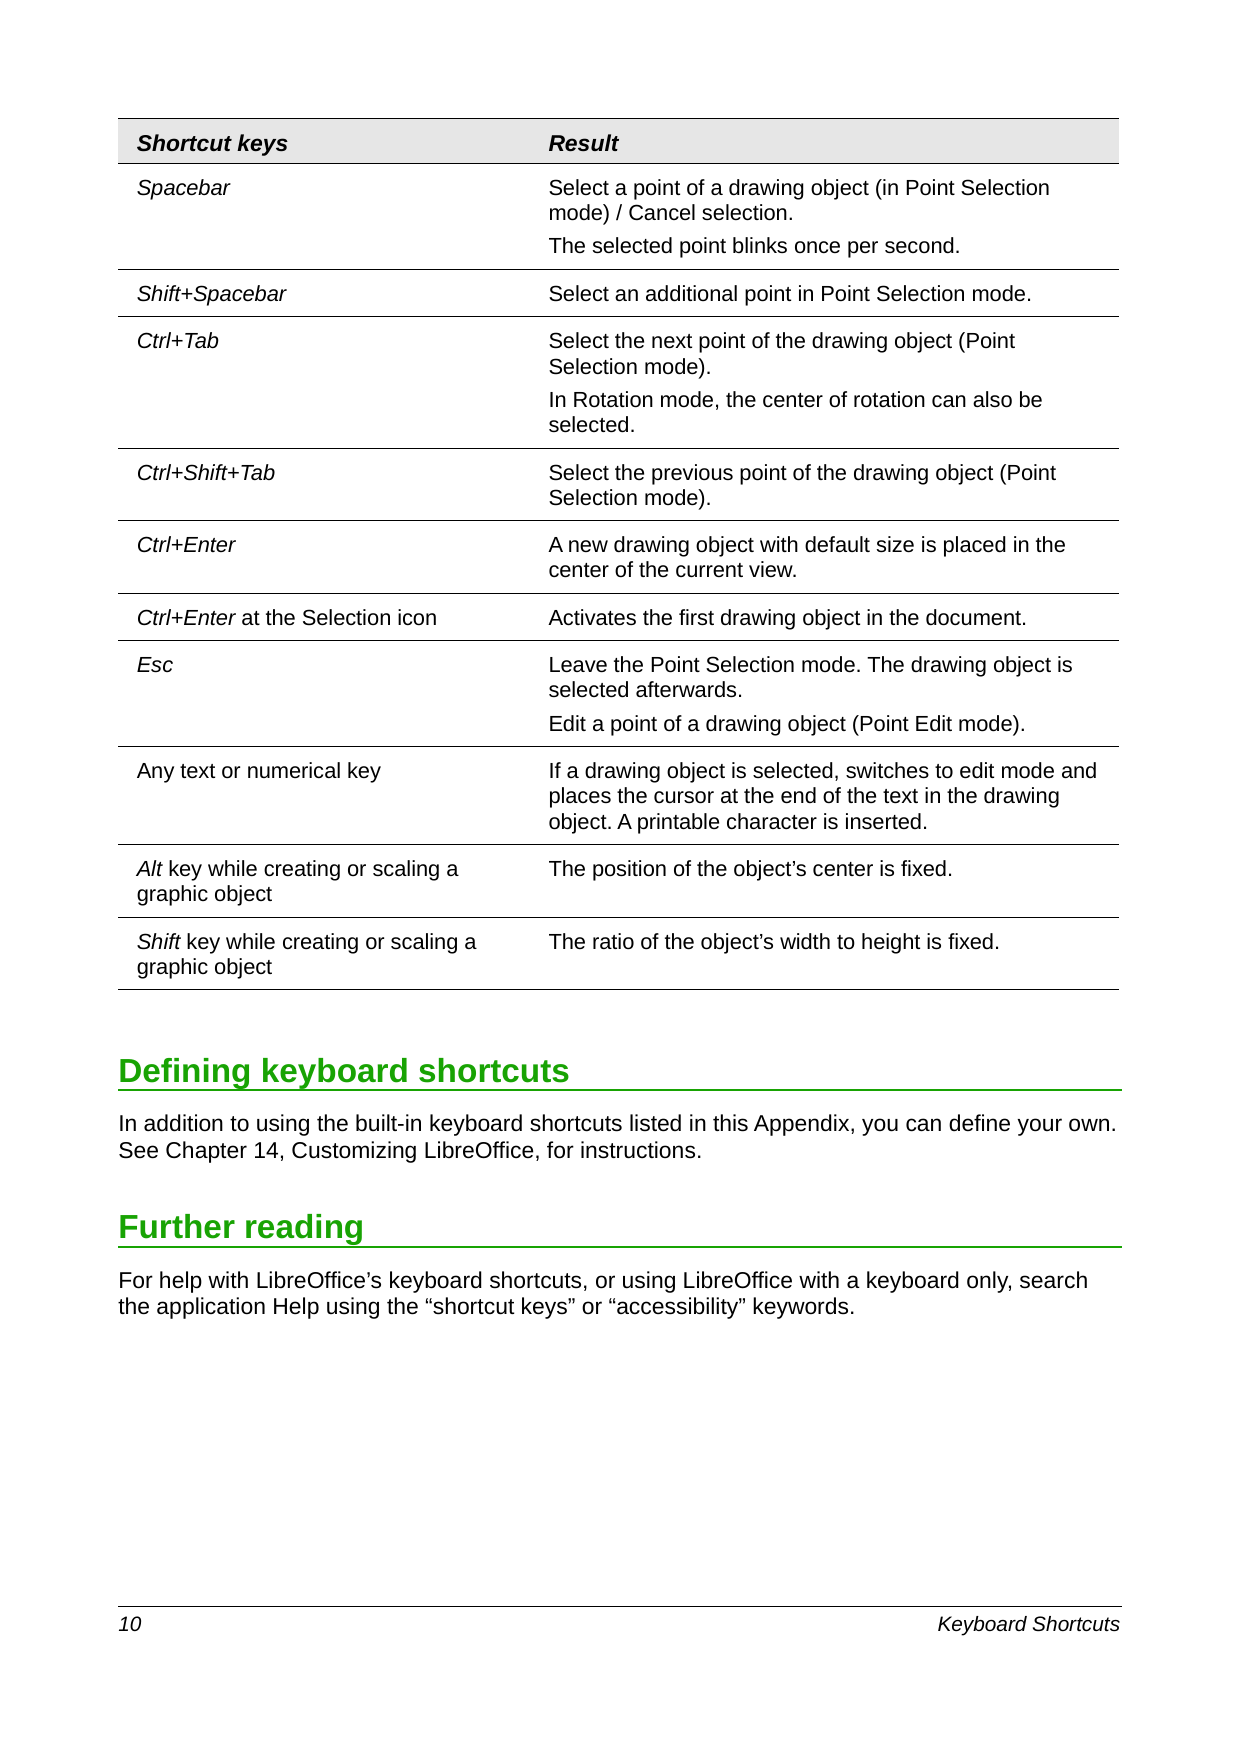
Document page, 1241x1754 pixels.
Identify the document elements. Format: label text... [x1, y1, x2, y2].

text For help with LibreOffice’s keyboard shortcuts, or using LibreOffice with a keyboard only, search the application Help using the “shortcut keys” or “accessibility” keywords. [118, 1267, 1122, 1319]
table_cell Alt key while creating or scaling a graphic object [118, 845, 530, 916]
subtitle Defining keyboard shortcuts [118, 1051, 1122, 1089]
table_cell A new drawing object with default size is placed in the center of the current view. [530, 521, 1119, 593]
table_cell Ctrl+Shift+Tab [118, 449, 530, 520]
text In addition to using the built-in keyboard shortcuts listed in this Appendix, you can define your own. See Chapter 14, Customizing LibreOffice, for instructions. [118, 1110, 1122, 1163]
table_cell Select an additional point in Point Selection mode. [530, 270, 1119, 316]
table_cell Leave the Point Selection mode. The drawing object is selected afterwards. Edit a point of a drawing object (Point Edit mode). [530, 641, 1119, 746]
table_cell The ratio of the object’s width to height is fixed. [530, 918, 1119, 989]
table_cell If a drawing object is selected, switches to edit mode and places the cursor at the end of the text in the drawing object. A printable character is inserted. [530, 747, 1119, 844]
table_cell Shift+Spacebar [118, 270, 530, 316]
table_cell The position of the object’s center is fixed. [530, 845, 1119, 916]
table_header Shortcut keys [118, 119, 530, 163]
table_cell Activates the first drawing object in the document. [530, 594, 1119, 640]
table_cell Esc [118, 641, 530, 746]
table_cell Select the next point of the drawing object (Point Selection mode). In Rotation mode, the center of rotation can also be selected. [530, 317, 1119, 447]
table_header Result [530, 119, 1119, 163]
table_cell Ctrl+Enter at the Selection icon [118, 594, 530, 640]
table_cell Shift key while creating or scaling a graphic object [118, 918, 530, 989]
table_cell Spacebar [118, 164, 530, 269]
subtitle Further reading [118, 1207, 1122, 1246]
table_cell Ctrl+Enter [118, 521, 530, 593]
table_cell Select a point of a drawing object (in Point Selection mode) / Cancel selection. The selected point blinks once per second. [530, 164, 1119, 269]
table_cell Any text or numerical key [118, 747, 530, 844]
table_cell Select the previous point of the drawing object (Point Selection mode). [530, 449, 1119, 520]
table_cell Ctrl+Tab [118, 317, 530, 447]
